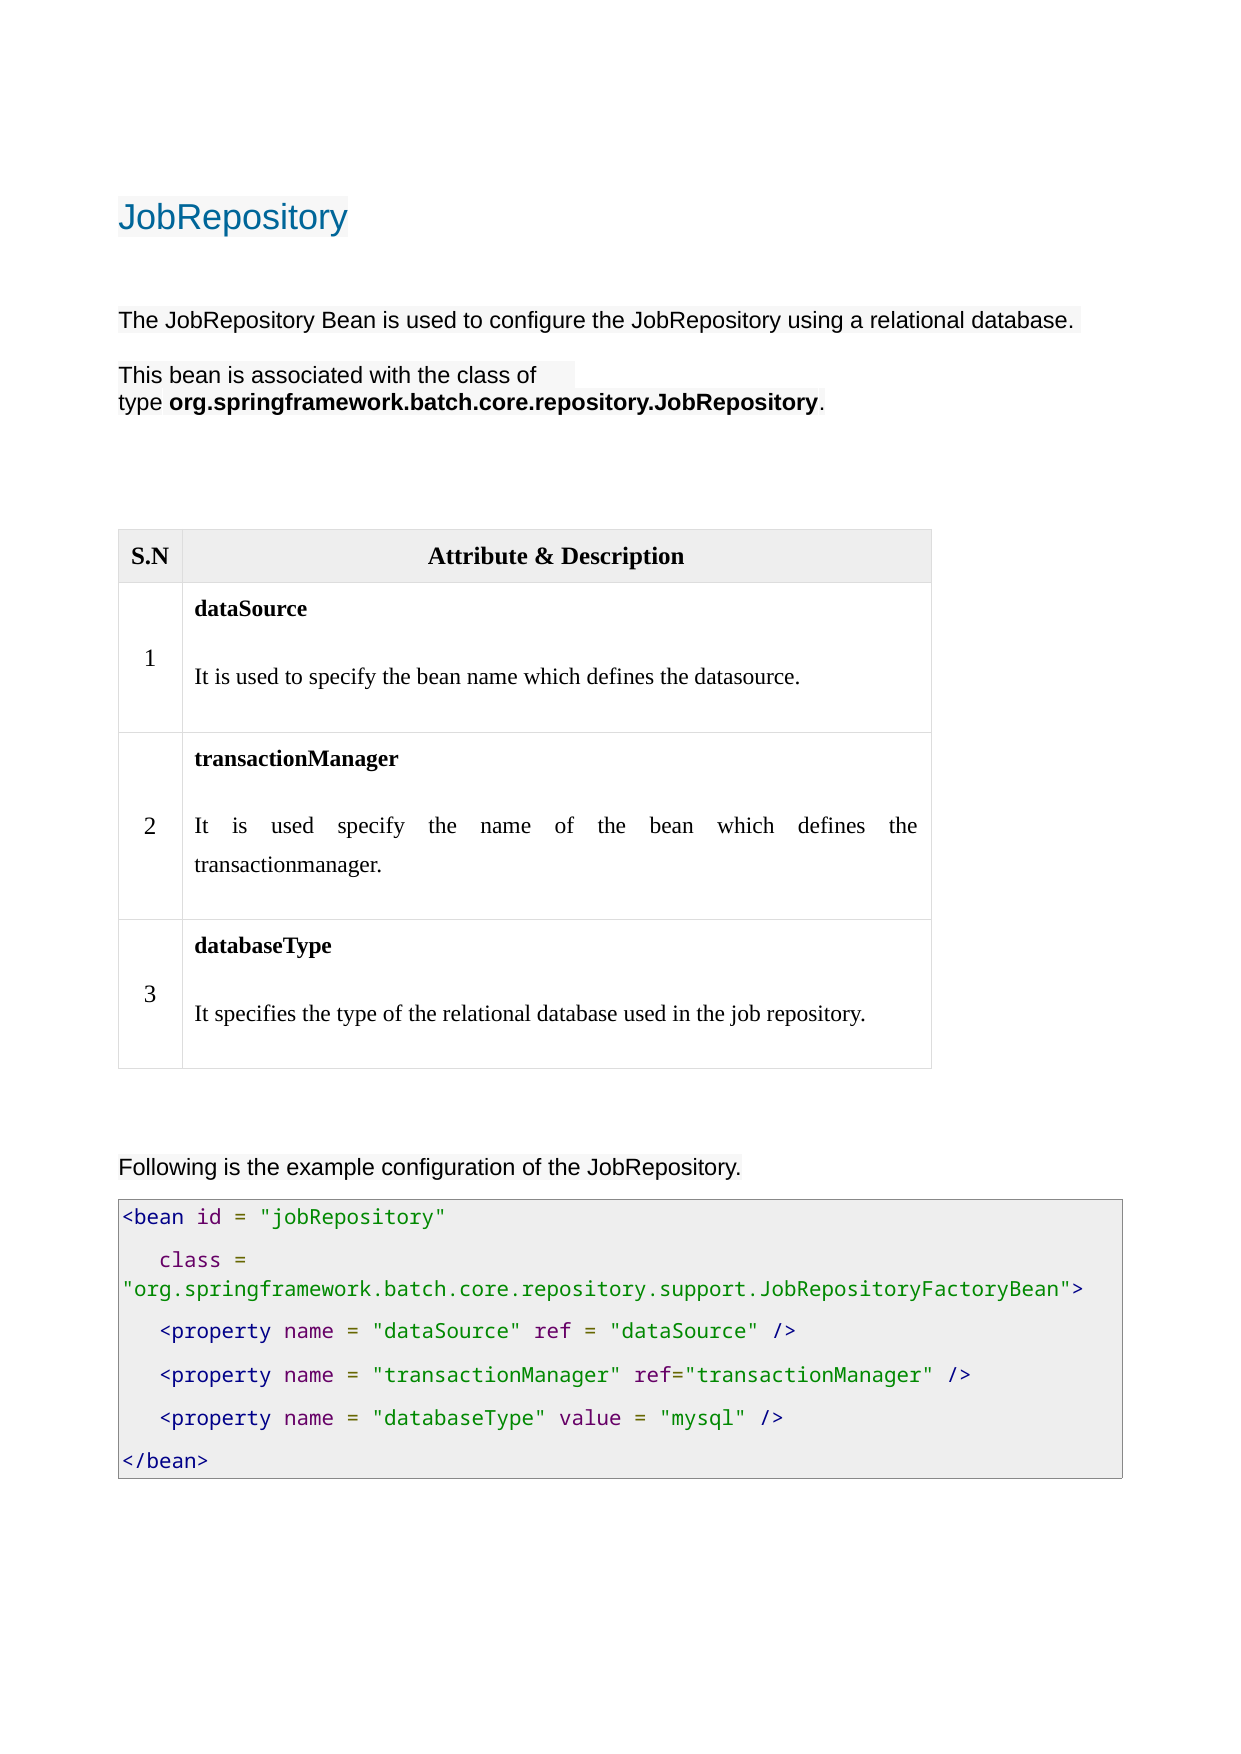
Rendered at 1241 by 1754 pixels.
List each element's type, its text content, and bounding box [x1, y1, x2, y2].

table_cell transactionManager It is used specify the name of the bean which defines the transactionmanager. [183, 733, 931, 919]
table_cell databaseType It specifies the type of the relational database used in the job repository. [183, 920, 931, 1068]
text <property name = "transactionManager" ref="transactionManager" /> [119, 1357, 1122, 1388]
text Following is the example configuration of the JobRepository. [118, 1153, 1122, 1180]
table_cell 2 [119, 733, 182, 919]
text <property name = "dataSource" ref = "dataSource" /> [119, 1313, 1122, 1345]
text class = "org.springframework.batch.core.repository.support.JobRepositoryFactoryBean"> [119, 1242, 1122, 1302]
text The JobRepository Bean is used to configure the JobRepository using a relational database. [118, 306, 1122, 333]
table_header Attribute & Description [183, 530, 931, 582]
subtitle JobRepository [118, 196, 1122, 237]
text <bean id = "jobRepository" [119, 1200, 1122, 1231]
table_cell 1 [119, 583, 182, 732]
table_cell dataSource It is used to specify the bean name which defines the datasource. [183, 583, 931, 732]
text This bean is associated with the class of type org.springframework.batch.core.repository.JobRepository. [118, 361, 1122, 415]
table_header S.N [119, 530, 182, 582]
text <property name = "databaseType" value = "mysql" /> [119, 1400, 1122, 1431]
table_cell 3 [119, 920, 182, 1068]
text </bean> [119, 1443, 1122, 1478]
